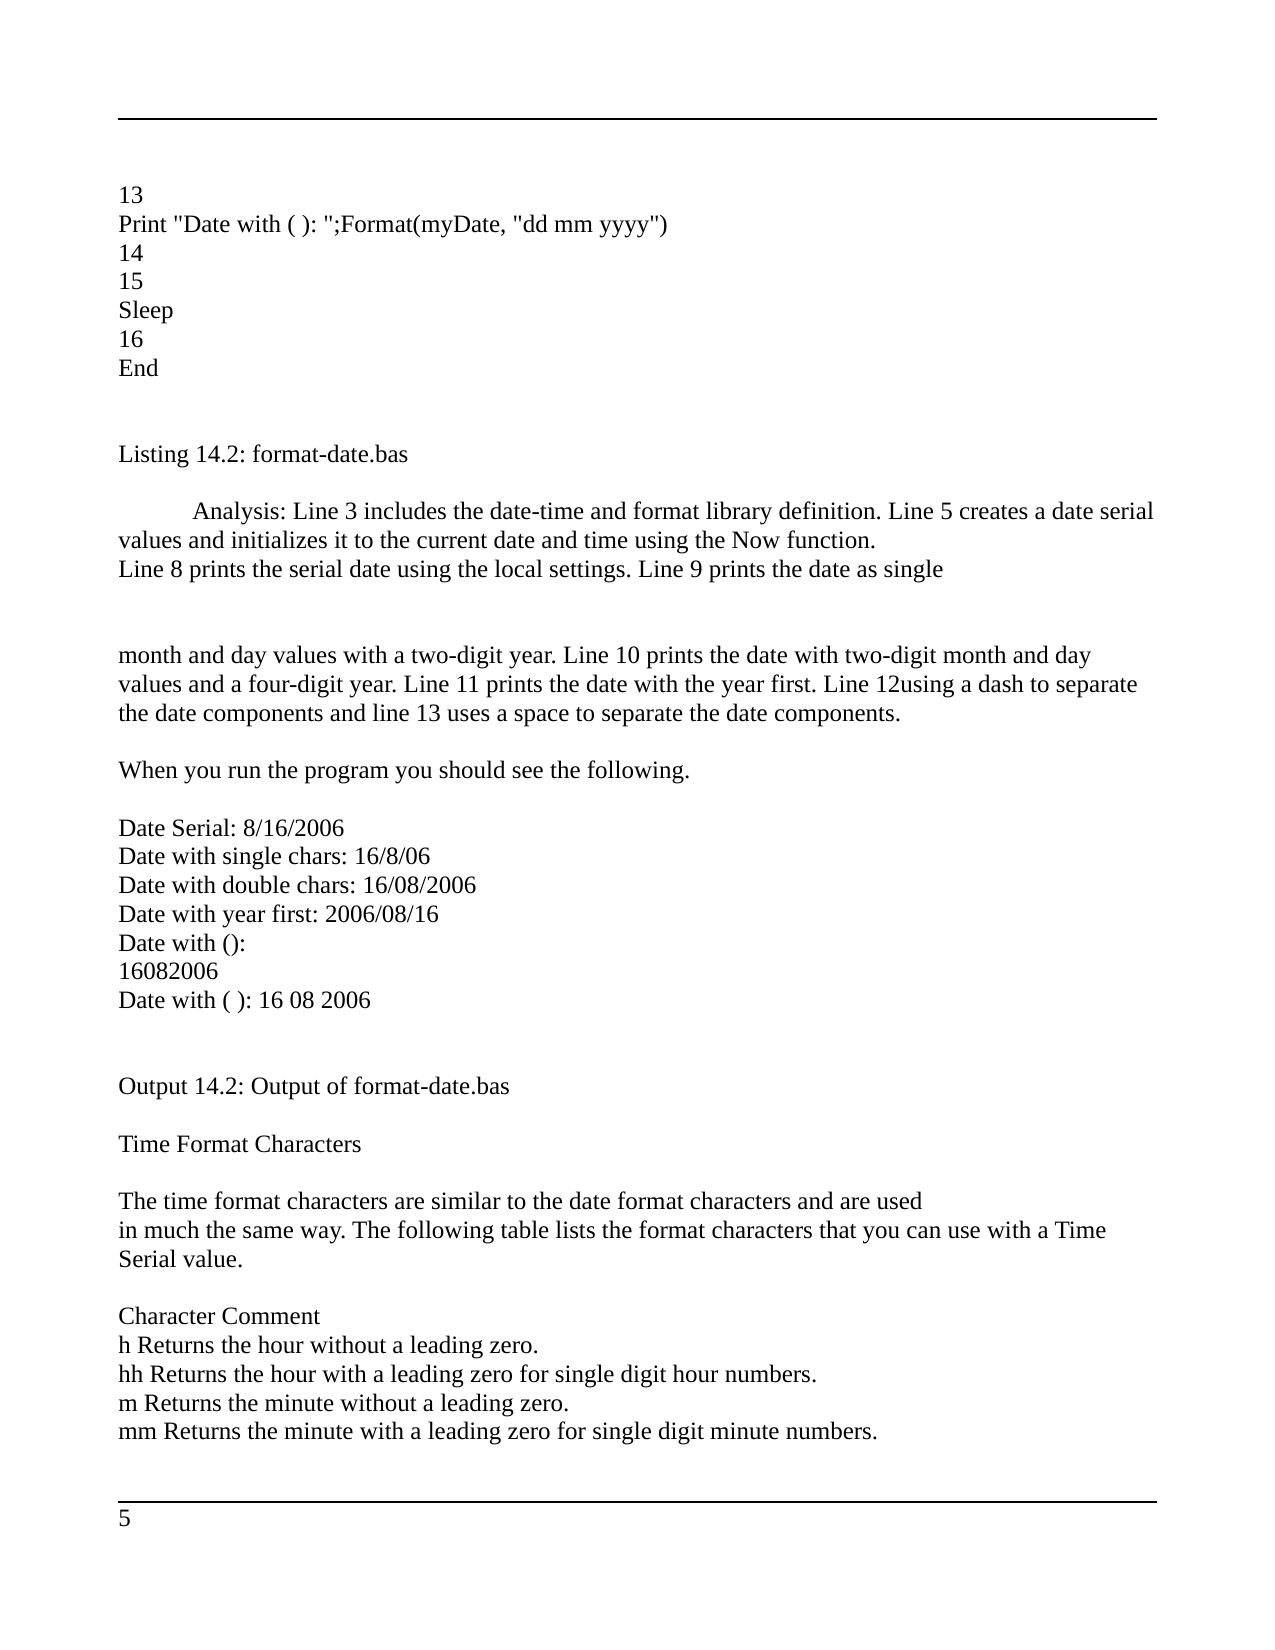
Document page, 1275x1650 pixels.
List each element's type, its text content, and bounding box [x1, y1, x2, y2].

text hh Returns the hour with a leading zero for single digit hour numbers. [118, 1359, 1157, 1388]
text 16082006 [118, 956, 1157, 985]
text 16 [118, 324, 1157, 353]
text mm Returns the minute with a leading zero for single digit minute numbers. [118, 1416, 1157, 1445]
text Line 8 prints the serial date using the local settings. Line 9 prints the date as single [118, 554, 1157, 583]
text Date with year first: 2006/08/16 [118, 899, 1157, 928]
text End [118, 353, 1157, 381]
text Output 14.2: Output of format-date.bas [118, 1071, 1157, 1100]
text month and day values with a two-digit year. Line 10 prints the date with two-digit month and day values and a four-digit year. Line 11 prints the date with the year first. Line 12using a dash to separate the date components and line 13 uses a space to separate the date components. [118, 640, 1157, 726]
text Character Comment [118, 1301, 1157, 1330]
text Date Serial: 8/16/2006 [118, 813, 1157, 841]
text in much the same way. The following table lists the format characters that you can use with a Time Serial value. [118, 1215, 1157, 1273]
text When you run the program you should see the following. [118, 755, 1157, 784]
text 15 [118, 266, 1157, 295]
text Listing 14.2: format-date.bas [118, 439, 1157, 468]
text 13 [118, 180, 1157, 209]
text Date with ( ): 16 08 2006 [118, 985, 1157, 1014]
text Time Format Characters [118, 1129, 1157, 1158]
text Sleep [118, 295, 1157, 324]
text Date with double chars: 16/08/2006 [118, 870, 1157, 899]
text Print "Date with ( ): ";Format(myDate, "dd mm yyyy") [118, 209, 1157, 238]
text h Returns the hour without a leading zero. [118, 1330, 1157, 1359]
text The time format characters are similar to the date format characters and are used [118, 1186, 1157, 1215]
text Analysis: Line 3 includes the date-time and format library definition. Line 5 creates a date serial values and initializes it to the current date and time using the Now function. [118, 496, 1157, 554]
text m Returns the minute without a leading zero. [118, 1388, 1157, 1416]
text Date with (): [118, 928, 1157, 956]
text Date with single chars: 16/8/06 [118, 841, 1157, 870]
text 14 [118, 238, 1157, 266]
